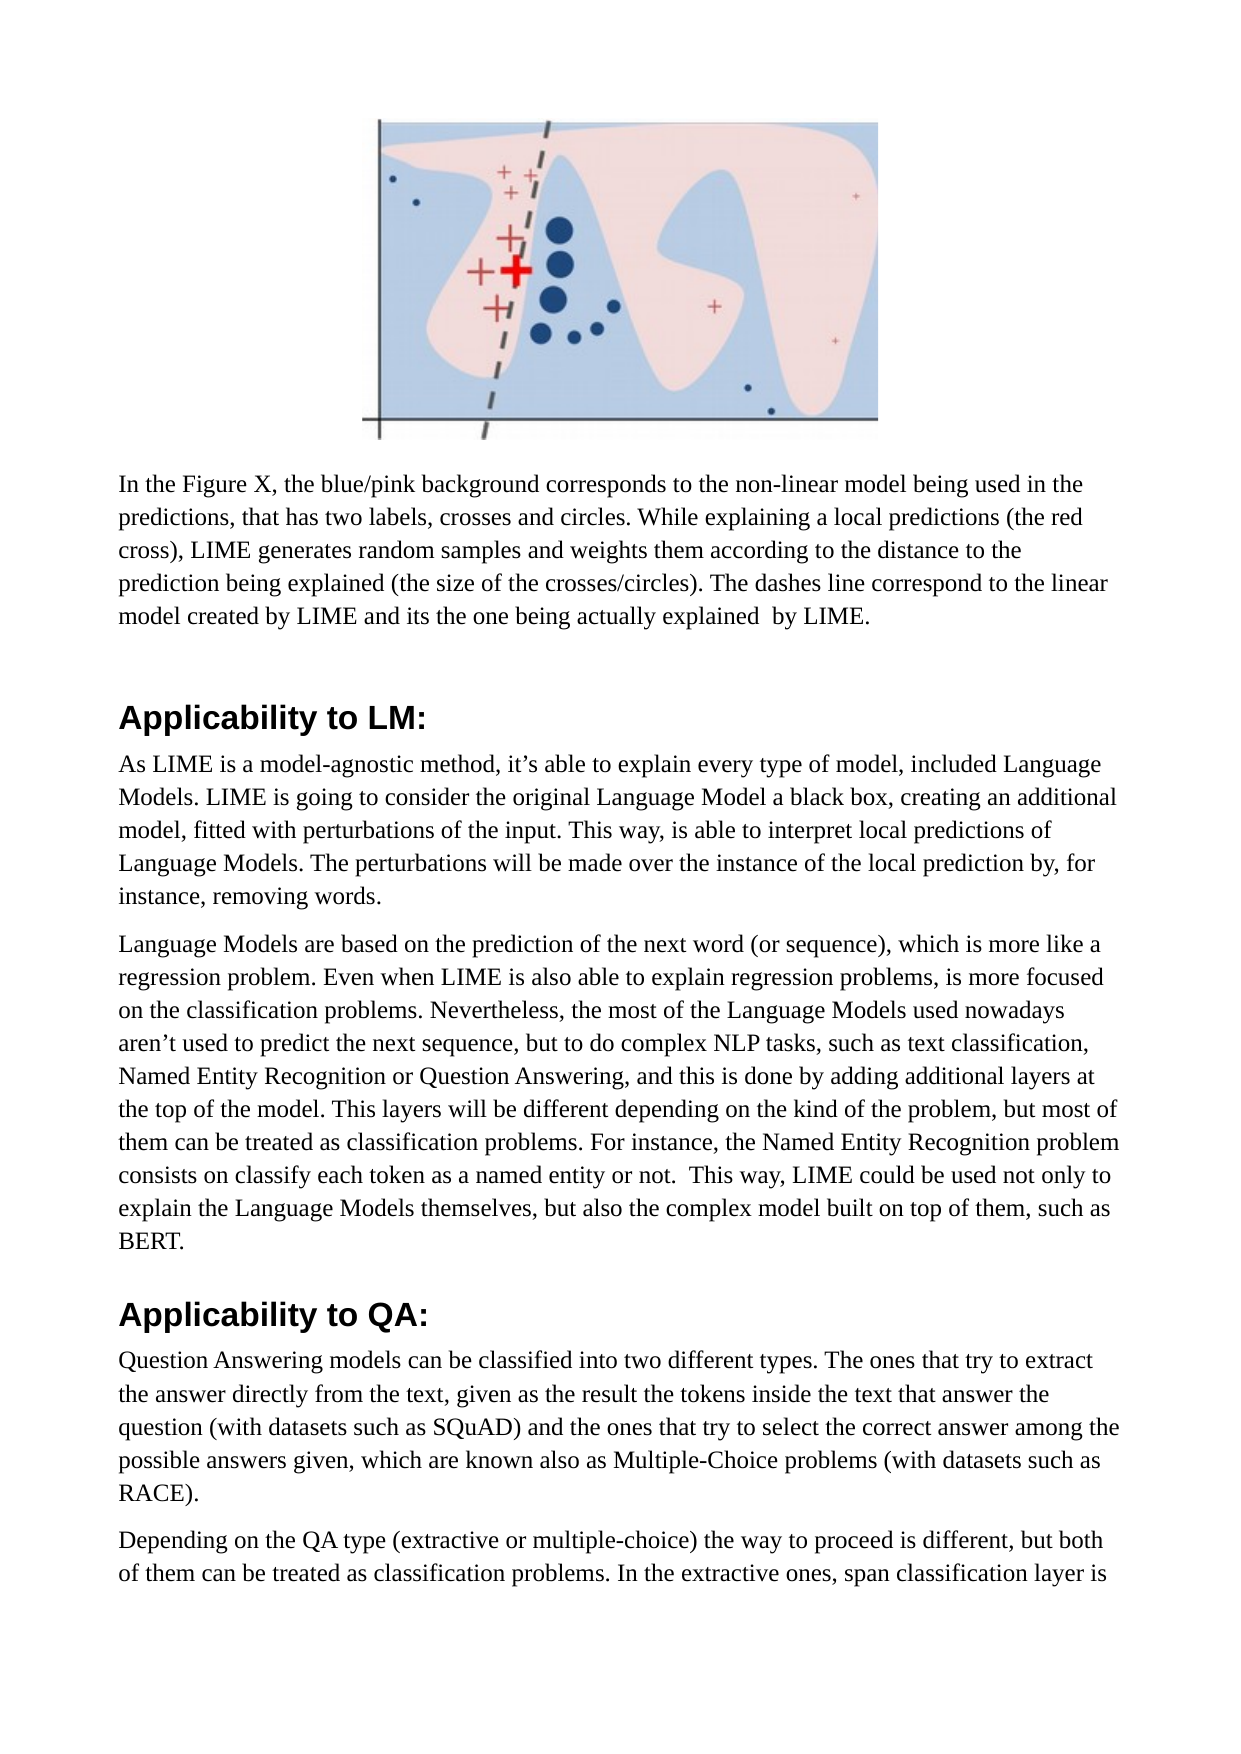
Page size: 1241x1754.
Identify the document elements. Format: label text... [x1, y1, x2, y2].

text Question Answering models can be classified into two different types. The ones that try to extract the answer directly from the text, given as the result the tokens inside the text that answer the question (with datasets such as SQuAD) and the ones that try to select the correct answer among the possible answers given, which are known also as Multiple-Choice problems (with datasets such as RACE). [118, 1346, 1122, 1506]
subtitle Applicability to LM: [118, 698, 1122, 737]
subtitle Applicability to QA: [118, 1294, 1122, 1333]
text In the Figure X, the blue/pink background corresponds to the non-linear model being used in the predictions, that has two labels, crosses and circles. While explaining a local predictions (the red cross), LIME generates random samples and weights them according to the distance to the prediction being explained (the size of the crosses/circles). The dashes line correspond to the linear model created by LIME and its the one being actually explained by LIME. [118, 469, 1122, 629]
text Depending on the QA type (extractive or multiple-choice) the way to proceed is different, but both of them can be treated as classification problems. In the extractive ones, span classification layer is [118, 1525, 1122, 1587]
picture [362, 118, 879, 440]
text Language Models are based on the prediction of the next word (or sequence), which is more like a regression problem. Even when LIME is also able to explain regression problems, is more focused on the classification problems. Nevertheless, the most of the Language Models used nowadays aren’t used to predict the next sequence, but to do complex NLP tasks, such as text classification, Named Entity Recognition or Question Answering, and this is done by adding additional layers at the top of the model. This layers will be different depending on the kind of the problem, but most of them can be treated as classification problems. For instance, the Named Entity Recognition problem consists on classify each token as a named entity or not. This way, LIME could be used not only to explain the Language Models themselves, but also the complex model built on top of them, such as BERT. [118, 929, 1122, 1255]
text As LIME is a model-agnostic method, it’s able to explain every type of model, included Language Models. LIME is going to consider the original Language Model a black box, creating an additional model, fitted with perturbations of the input. This way, is able to interpret local predictions of Language Models. The perturbations will be made over the instance of the local prediction by, for instance, removing words. [118, 749, 1122, 910]
